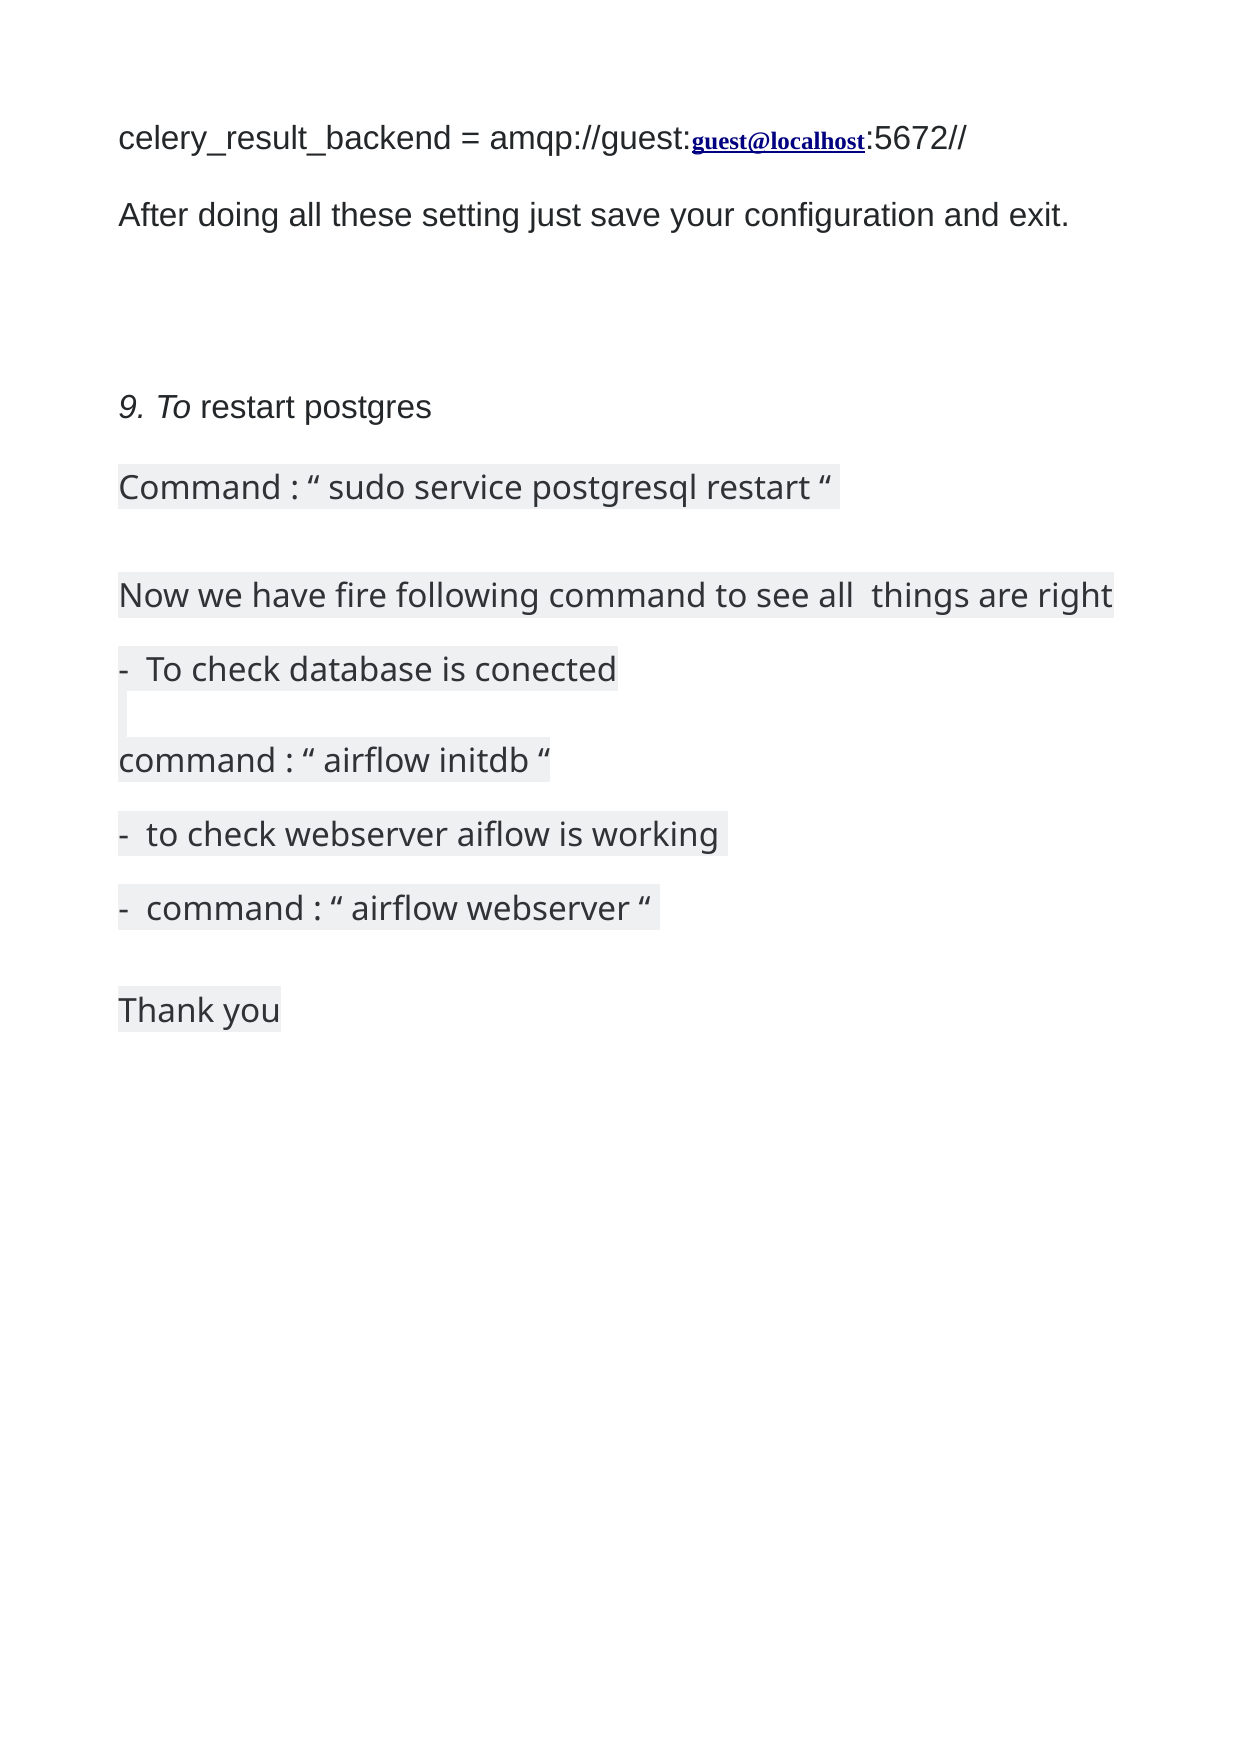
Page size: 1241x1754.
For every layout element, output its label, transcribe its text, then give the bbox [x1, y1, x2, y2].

text Now we have fire following command to see all things are right [118, 572, 1122, 618]
text Command : “ sudo service postgresql restart “ [118, 464, 1122, 509]
text Thank you [118, 986, 1122, 1032]
text 9. To restart postgres [118, 387, 1122, 426]
text - To check database is conected [118, 646, 1122, 691]
text - to check webserver aiflow is working [118, 811, 1122, 856]
text command : “ airflow initdb “ [118, 737, 1122, 782]
text After doing all these setting just save your configuration and exit. [118, 195, 1122, 233]
text celery_result_backend = amqp://guest:guest@localhost:5672// [118, 118, 1122, 157]
text - command : “ airflow webserver “ [118, 884, 1122, 930]
